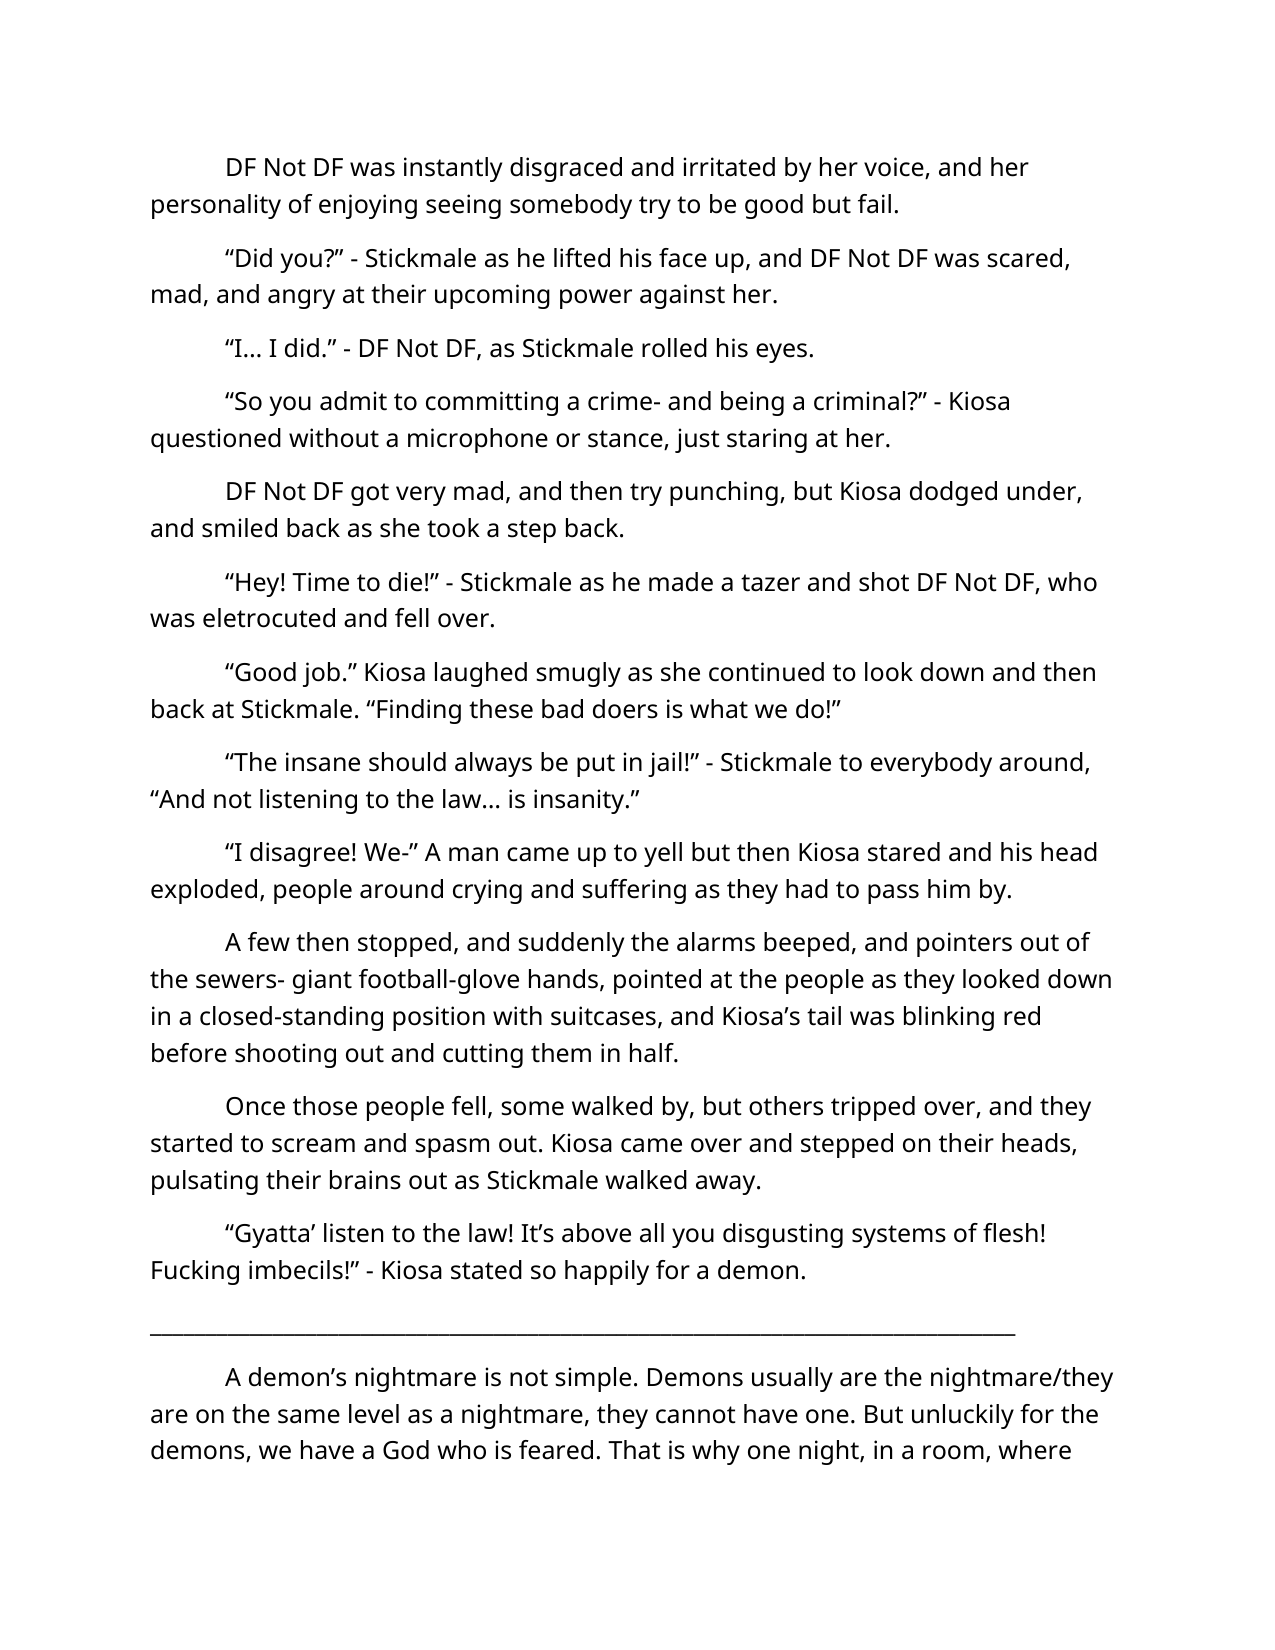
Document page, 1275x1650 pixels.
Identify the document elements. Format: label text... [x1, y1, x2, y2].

text “Did you?” - Stickmale as he lifted his face up, and DF Not DF was scared, mad, and angry at their upcoming power against her. [150, 240, 1125, 311]
text ______________________________________________________________________________ [150, 1306, 1125, 1340]
text DF Not DF got very mad, and then try punching, but Kiosa dodged under, and smiled back as she took a step back. [150, 474, 1125, 545]
text Once those people fell, some walked by, but others tripped over, and they started to scream and spasm out. Kiosa came over and stepped on their heads, pulsating their brains out as Stickmale walked away. [150, 1089, 1125, 1196]
text “Hey! Time to die!” - Stickmale as he made a tazer and shot DF Not DF, who was eletrocuted and fell over. [150, 564, 1125, 635]
text “I… I did.” - DF Not DF, as Stickmale rolled his eyes. [150, 330, 1125, 364]
text A demon’s nightmare is not simple. Demons usually are the nightmare/they are on the same level as a nightmare, they cannot have one. But unluckily for the demons, we have a God who is feared. That is why one night, in a room, where [150, 1359, 1125, 1467]
text A few then stopped, and suddenly the alarms beeped, and pointers out of the sewers- giant football-glove hands, pointed at the people as they looked down in a closed-standing position with suitcases, and Kiosa’s tail was blinking red before shooting out and cutting them in half. [150, 925, 1125, 1069]
text “Good job.” Kiosa laughed smugly as she continued to look down and then back at Stickmale. “Finding these bad doers is what we do!” [150, 654, 1125, 725]
text “I disagree! We-” A man came up to yell but then Kiosa stared and his head exploded, people around crying and suffering as they had to pass him by. [150, 835, 1125, 906]
text “So you admit to committing a crime- and being a criminal?” - Kiosa questioned without a microphone or stance, just staring at her. [150, 384, 1125, 455]
text “The insane should always be put in jail!” - Stickmale to everybody around, “And not listening to the law… is insanity.” [150, 745, 1125, 816]
text DF Not DF was instantly disgraced and irritated by her voice, and her personality of enjoying seeing somebody try to be good but fail. [150, 150, 1125, 221]
text “Gyatta’ listen to the law! It’s above all you disgusting systems of flesh! Fucking imbecils!” - Kiosa stated so happily for a demon. [150, 1216, 1125, 1287]
